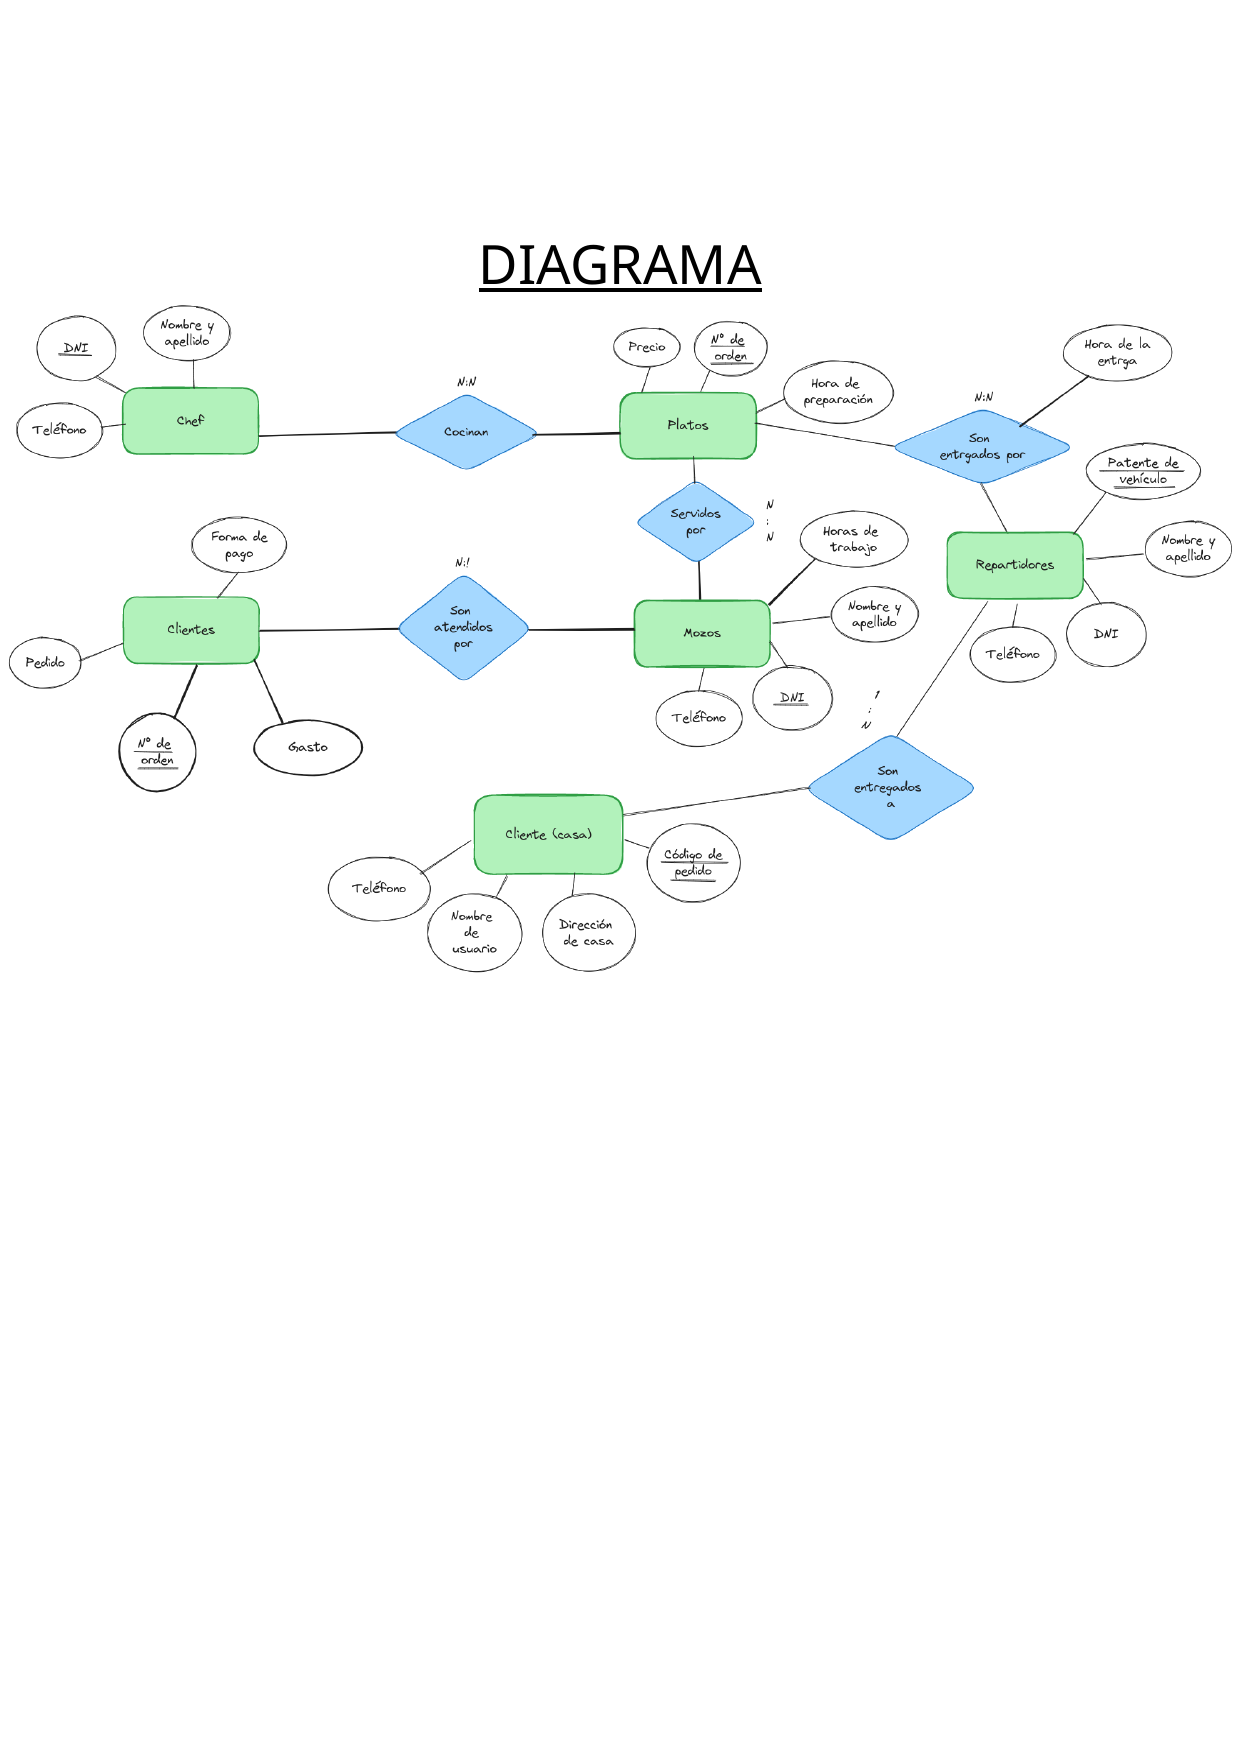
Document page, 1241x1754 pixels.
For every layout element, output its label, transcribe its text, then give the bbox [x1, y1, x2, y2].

text DIAGRAMA [118, 226, 1122, 300]
